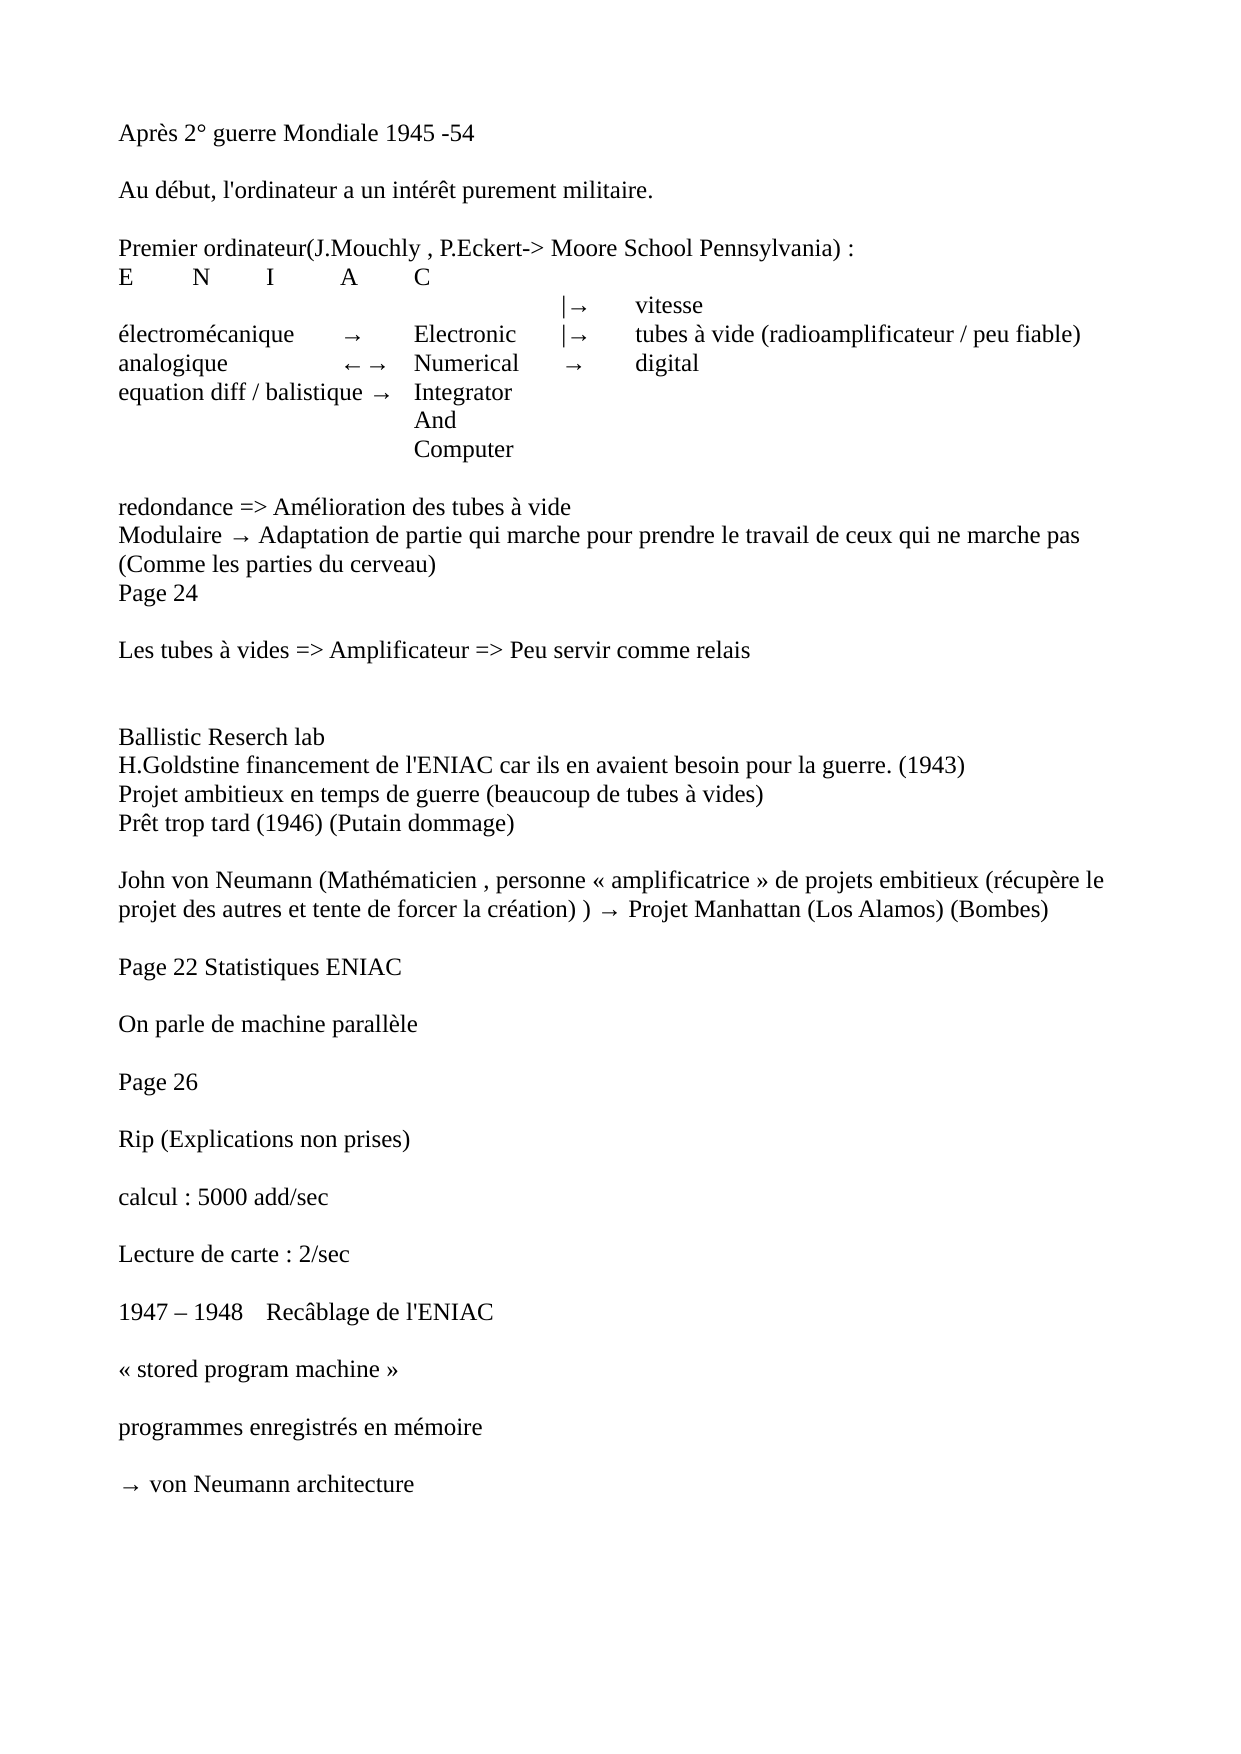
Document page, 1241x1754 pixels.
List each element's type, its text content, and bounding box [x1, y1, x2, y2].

text And [118, 406, 1122, 434]
text E N I A C [118, 262, 1122, 291]
text Page 24 [118, 578, 1122, 607]
text H.Goldstine financement de l'ENIAC car ils en avaient besoin pour la guerre. (1943) [118, 751, 1122, 779]
text 1947 – 1948 Recâblage de l'ENIAC [118, 1297, 1122, 1326]
text Modulaire → Adaptation de partie qui marche pour prendre le travail de ceux qui ne marche pas (Comme les parties du cerveau) [118, 521, 1122, 578]
text électromécanique → Electronic |→ tubes à vide (radioamplificateur / peu fiable) [118, 319, 1122, 348]
text Page 26 [118, 1067, 1122, 1096]
text redondance => Amélioration des tubes à vide [118, 492, 1122, 521]
text Au début, l'ordinateur a un intérêt purement militaire. [118, 176, 1122, 204]
text John von Neumann (Mathématicien , personne « amplificatrice » de projets embitieux (récupère le projet des autres et tente de forcer la création) ) → Projet Manhattan (Los Alamos) (Bombes) [118, 866, 1122, 923]
text equation diff / balistique → Integrator [118, 377, 1122, 406]
text analogique ←→ Numerical → digital [118, 348, 1122, 377]
text Après 2° guerre Mondiale 1945 -54 [118, 118, 1122, 147]
text programmes enregistrés en mémoire [118, 1412, 1122, 1441]
text Rip (Explications non prises) [118, 1124, 1122, 1153]
text Les tubes à vides => Amplificateur => Peu servir comme relais [118, 636, 1122, 664]
text Premier ordinateur(J.Mouchly , P.Eckert-> Moore School Pennsylvania) : [118, 233, 1122, 262]
text Ballistic Reserch lab [118, 722, 1122, 751]
text Page 22 Statistiques ENIAC [118, 952, 1122, 981]
text → von Neumann architecture [118, 1469, 1122, 1498]
text Lecture de carte : 2/sec [118, 1239, 1122, 1268]
text Computer [118, 434, 1122, 463]
text Prêt trop tard (1946) (Putain dommage) [118, 808, 1122, 837]
text calcul : 5000 add/sec [118, 1182, 1122, 1211]
text |→ vitesse [118, 291, 1122, 319]
text Projet ambitieux en temps de guerre (beaucoup de tubes à vides) [118, 779, 1122, 808]
text « stored program machine » [118, 1354, 1122, 1383]
text On parle de machine parallèle [118, 1009, 1122, 1038]
